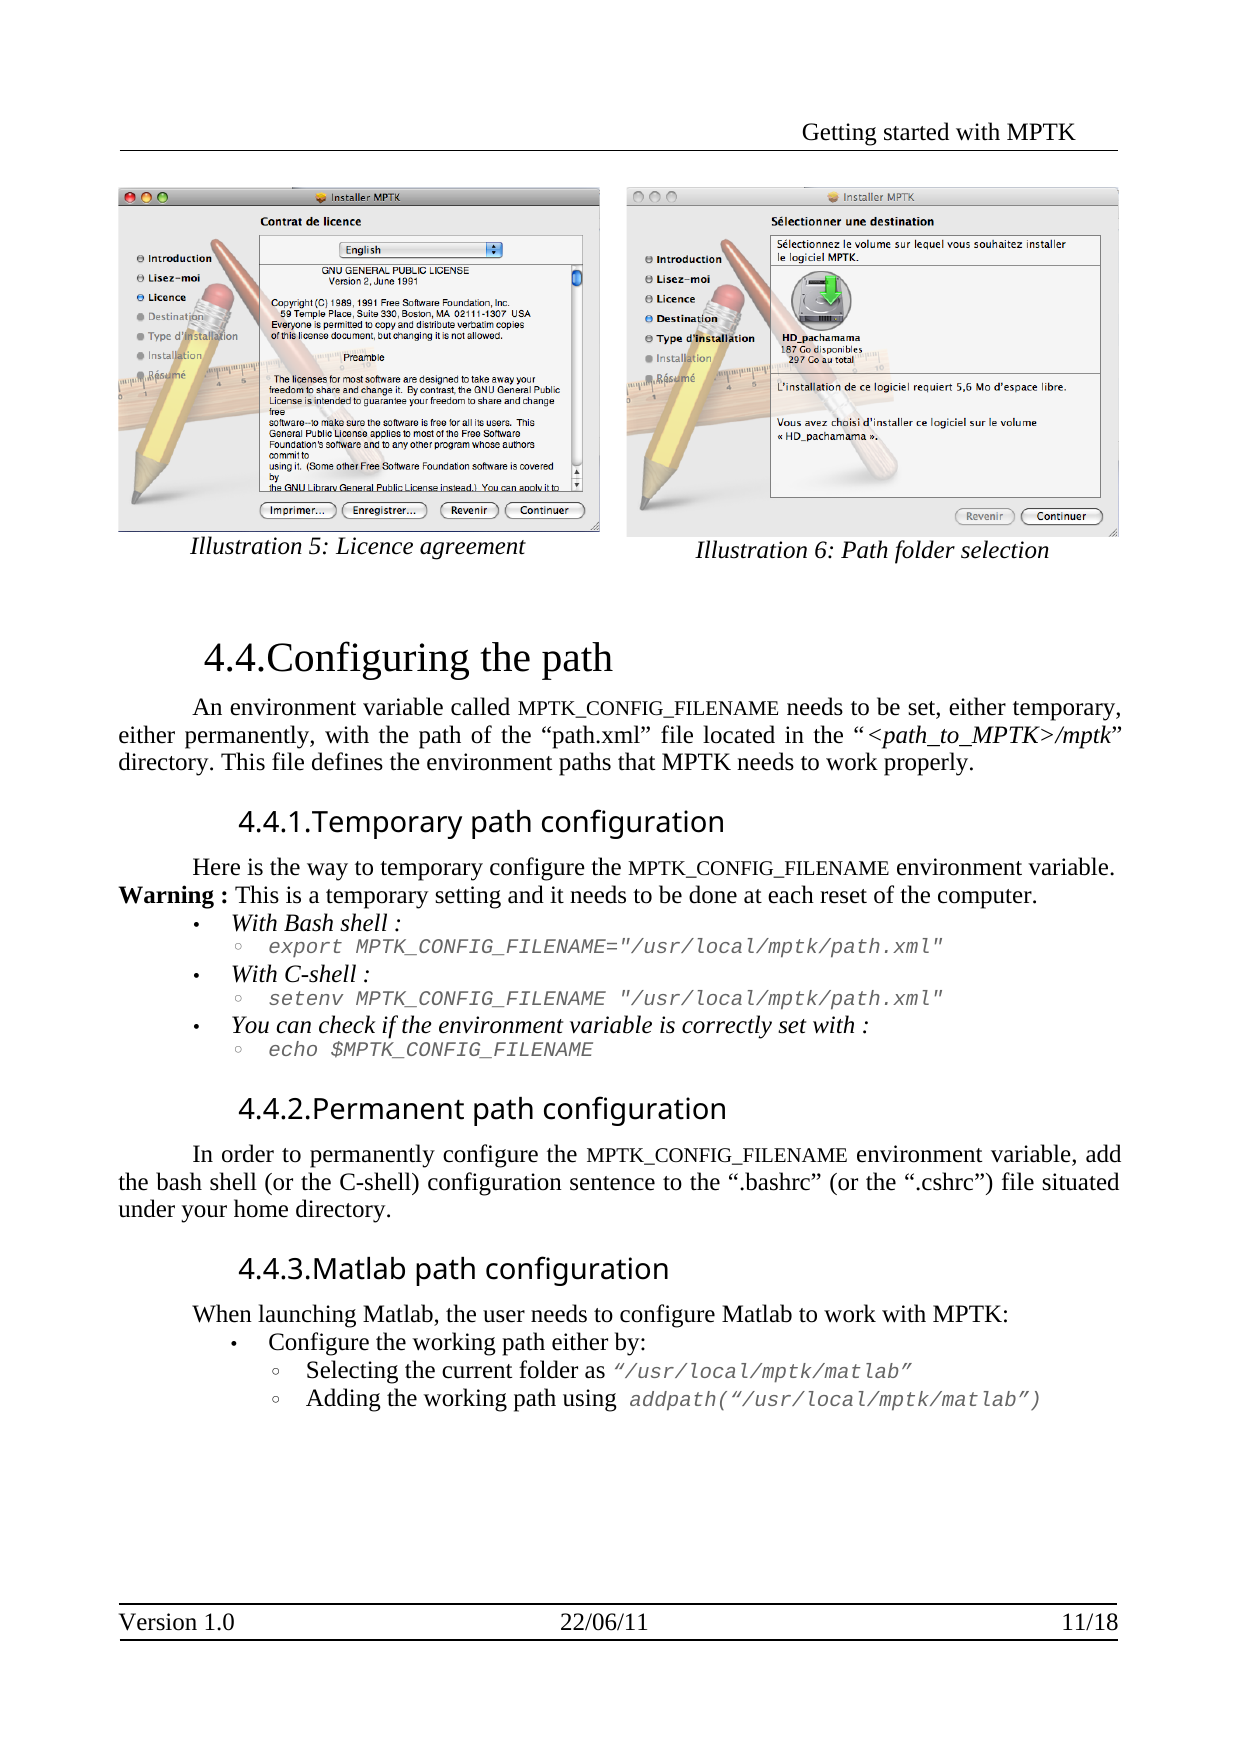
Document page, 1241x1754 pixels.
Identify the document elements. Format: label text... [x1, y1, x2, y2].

text An environment variable called MPTK_CONFIG_FILENAME needs to be set, either temporary, either permanently, with the path of the “path.xml” file located in the “<path_to_MPTK>/mptk” directory. This file defines the environment paths that MPTK needs to work properly. [118, 693, 1122, 776]
list setenv MPTK_CONFIG_FILENAME "/usr/local/mptk/path.xml" [231, 988, 1122, 1012]
list With C-shell : [193, 960, 1122, 988]
picture [118, 187, 600, 532]
list Adding the working path using addpath(“/usr/local/mptk/matlab”) [268, 1384, 1122, 1413]
picture [626, 187, 1119, 537]
subtitle Matlab path configuration [231, 1248, 1122, 1288]
list Selecting the current folder as “/usr/local/mptk/matlab” [268, 1356, 1122, 1384]
text Here is the way to temporary configure the MPTK_CONFIG_FILENAME environment variable. Warning : This is a temporary setting and it needs to be done at each reset of the computer. [118, 853, 1122, 909]
text Illustration 5: Licence agreement [118, 532, 599, 560]
subtitle Temporary path configuration [231, 801, 1122, 841]
subtitle Permanent path configuration [231, 1088, 1122, 1128]
text Illustration 6: Path folder selection [625, 188, 1122, 564]
list Configure the working path either by: [231, 1328, 1122, 1356]
subtitle Configuring the path [193, 634, 1122, 681]
list With Bash shell : [193, 909, 1122, 937]
text In order to permanently configure the MPTK_CONFIG_FILENAME environment variable, add the bash shell (or the C-shell) configuration sentence to the “.bashrc” (or the “.cshrc”) file situated under your home directory. [118, 1140, 1122, 1223]
list export MPTK_CONFIG_FILENAME="/usr/local/mptk/path.xml" [231, 937, 1122, 960]
list echo $MPTK_CONFIG_FILENAME [231, 1039, 1122, 1063]
list You can check if the environment variable is correctly set with : [193, 1012, 1122, 1039]
text When launching Matlab, the user needs to configure Matlab to work with MPTK: [118, 1300, 1122, 1328]
